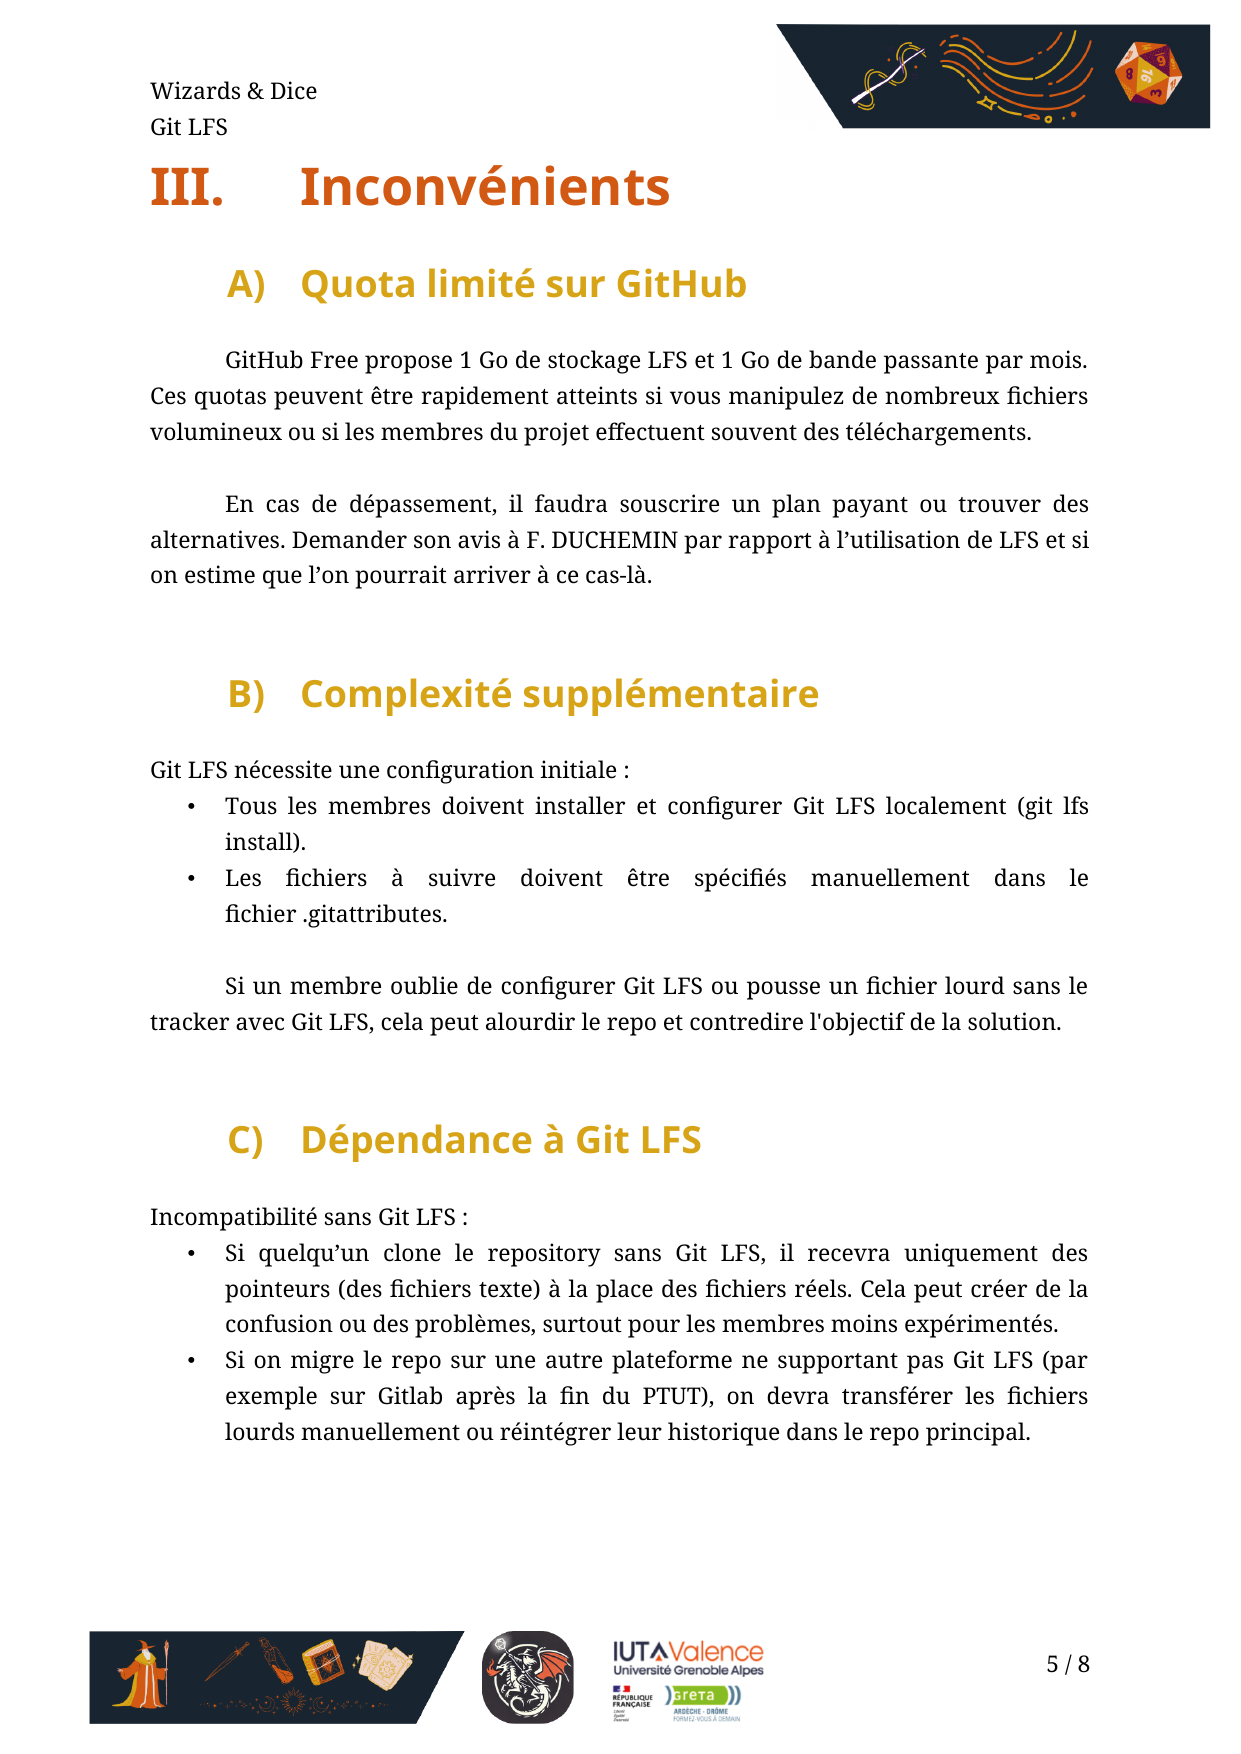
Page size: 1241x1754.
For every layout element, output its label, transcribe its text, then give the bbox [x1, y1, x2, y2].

list Si quelqu’un clone le repository sans Git LFS, il recevra uniquement des pointeurs (des fichiers texte) à la place des fichiers réels. Cela peut créer de la confusion ou des problèmes, surtout pour les membres moins expérimentés. [187, 1237, 1090, 1340]
picture [771, 21, 1218, 131]
picture [81, 1620, 788, 1733]
text En cas de dépassement, il faudra souscrire un plan payant ou trouver des alternatives. Demander son avis à F. DUCHEMIN par rapport à l’utilisation de LFS et si on estime que l’on pourrait arriver à ce cas-là. [150, 488, 1090, 591]
subtitle Complexité supplémentaire [227, 667, 1090, 718]
list Tous les membres doivent installer et configurer Git LFS localement (git lfs install). [187, 790, 1090, 857]
subtitle Inconvénients [150, 150, 1090, 221]
subtitle Quota limité sur GitHub [227, 257, 1090, 308]
list Si on migre le repo sur une autre plateforme ne supportant pas Git LFS (par exemple sur Gitlab après la fin du PTUT), on devra transférer les fichiers lourds manuellement ou réintégrer leur historique dans le repo principal. [187, 1344, 1090, 1447]
text GitHub Free propose 1 Go de stockage LFS et 1 Go de bande passante par mois. Ces quotas peuvent être rapidement atteints si vous manipulez de nombreux fichiers volumineux ou si les membres du projet effectuent souvent des téléchargements. [150, 344, 1090, 447]
text Git LFS nécessite une configuration initiale : [150, 754, 1090, 786]
subtitle Dépendance à Git LFS [227, 1114, 1090, 1165]
text Incompatibilité sans Git LFS : [150, 1201, 1090, 1232]
text Si un membre oublie de configurer Git LFS ou pousse un fichier lourd sans le tracker avec Git LFS, cela peut alourdir le repo et contredire l'objectif de la solution. [150, 970, 1090, 1037]
list Les fichiers à suivre doivent être spécifiés manuellement dans le fichier .gitattributes. [187, 862, 1090, 929]
